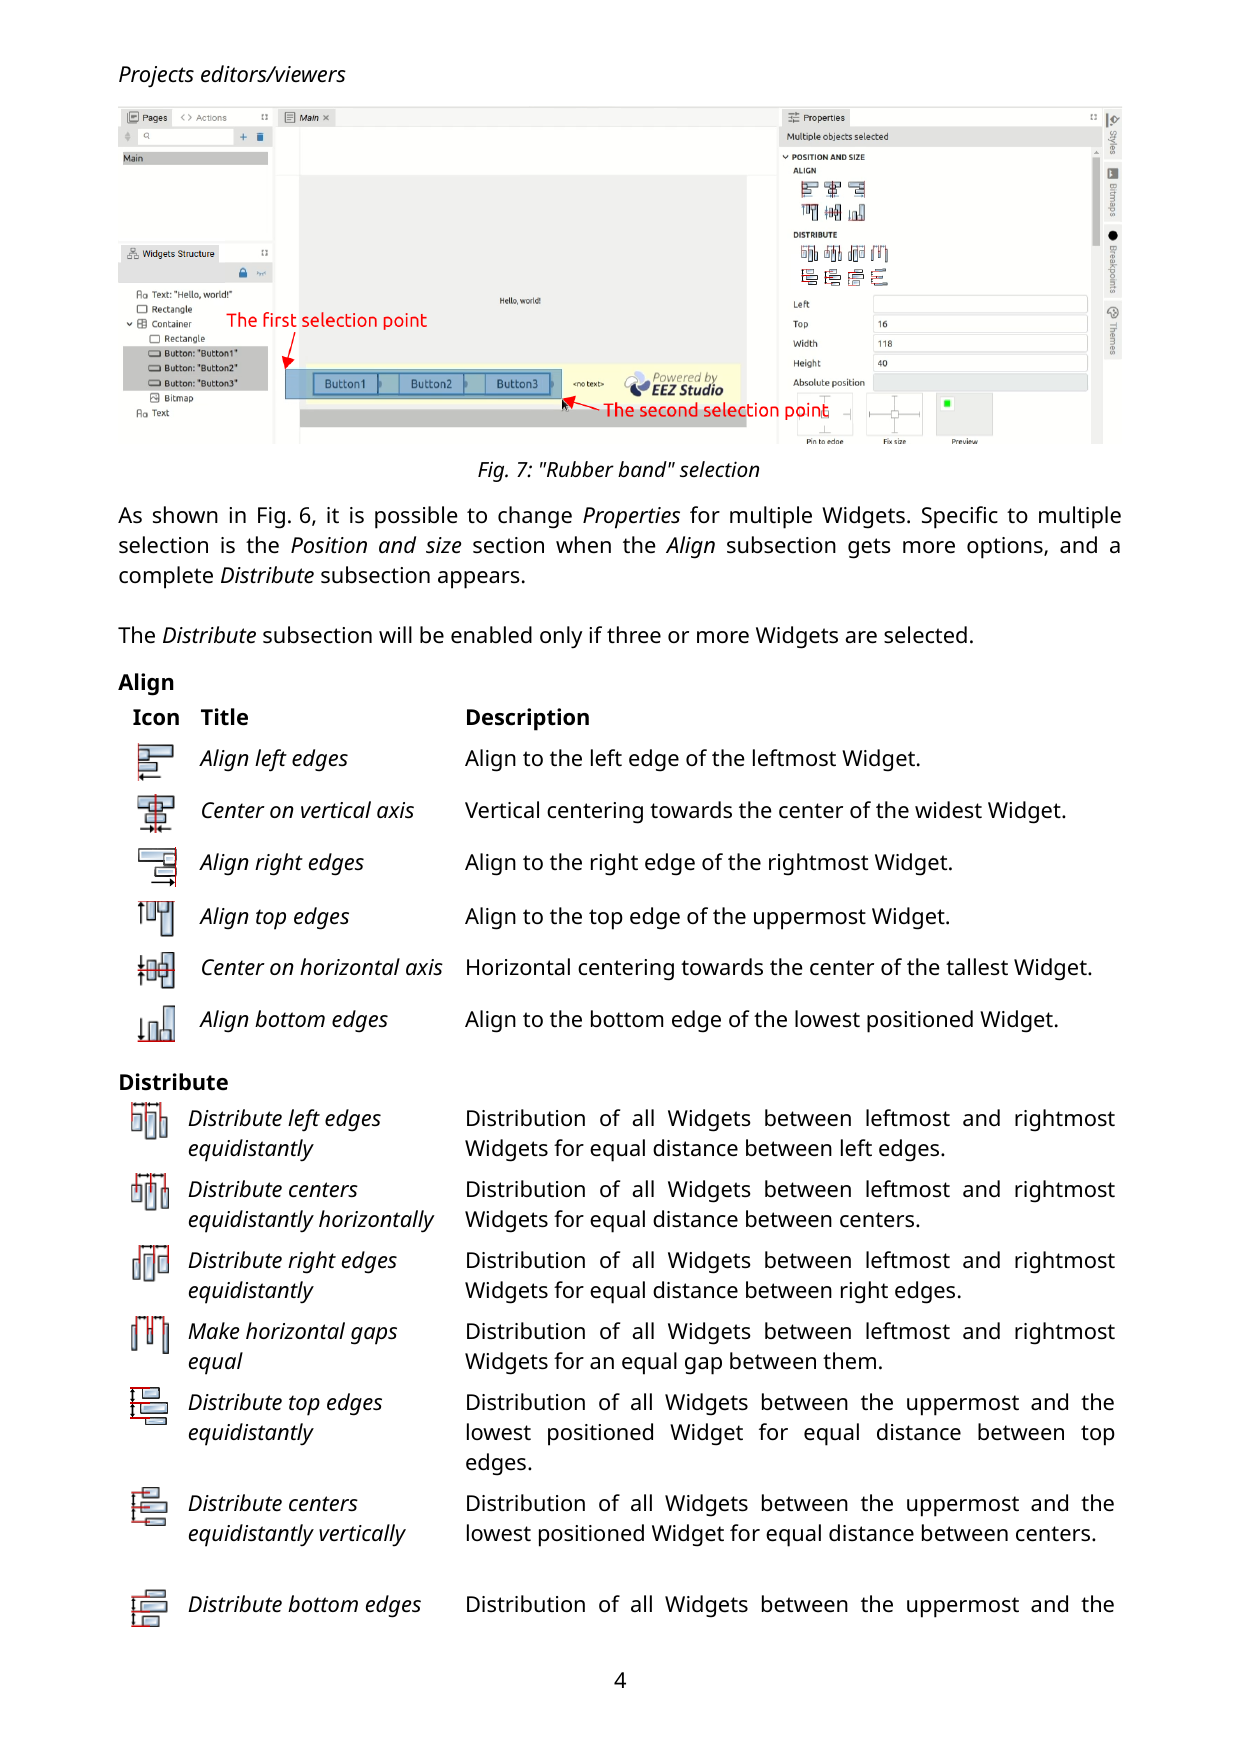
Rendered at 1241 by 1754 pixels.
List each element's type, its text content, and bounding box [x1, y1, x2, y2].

table_cell [118, 1381, 182, 1482]
table_cell [118, 895, 195, 947]
table_cell Distribution of all Widgets between the uppermost and the [459, 1583, 1122, 1635]
table_cell Center on horizontal axis [195, 947, 459, 998]
table_header Icon [118, 696, 195, 738]
table_cell Align bottom edges [195, 999, 459, 1050]
table_header Distribution of all Widgets between leftmost and rightmost Widgets for equal distance between left edges. [459, 1097, 1122, 1168]
text Fig. 7: "Rubber band" selection [118, 444, 1122, 483]
table_cell Distribute top edges equidistantly [182, 1381, 459, 1482]
table_cell Align right edges [195, 841, 459, 895]
table_cell [118, 841, 195, 895]
table_cell Make horizontal gaps equal [182, 1310, 459, 1381]
table_cell Align to the right edge of the rightmost Widget. [459, 841, 1122, 895]
table_header Title [195, 696, 459, 738]
picture [137, 952, 175, 990]
table_cell [118, 1239, 182, 1282]
table_cell Distribution of all Widgets between leftmost and rightmost Widgets for equal distance between centers. [459, 1168, 1122, 1239]
table_cell Distribute centers equidistantly vertically [182, 1482, 459, 1583]
table_cell Vertical centering towards the center of the widest Widget. [459, 789, 1122, 841]
table_cell Distribution of all Widgets between leftmost and rightmost Widgets for an equal gap between them. [459, 1310, 1122, 1381]
picture [118, 106, 1123, 444]
picture [137, 794, 175, 833]
picture [137, 901, 175, 938]
table_cell Align to the left edge of the leftmost Widget. [459, 738, 1122, 789]
table_cell [118, 1354, 182, 1381]
table_cell [118, 738, 195, 789]
table_header Distribute left edges equidistantly [182, 1097, 459, 1168]
table_cell Distribution of all Widgets between the uppermost and the lowest positioned Widget for equal distance between centers. [459, 1482, 1122, 1583]
table_cell Horizontal centering towards the center of the tallest Widget. [459, 947, 1122, 998]
table_cell Distribute right edges equidistantly [182, 1239, 459, 1310]
text As shown in Fig. 6, it is possible to change Properties for multiple Widgets. Specific to multiple selection is the Position and size section when the Align subsection gets more options, and a complete Distribute subsection appears. [118, 501, 1122, 590]
table_cell [118, 1583, 182, 1635]
text Align [118, 667, 1122, 696]
picture [131, 1487, 169, 1526]
table_cell [118, 1283, 182, 1310]
table_cell Align top edges [195, 895, 459, 947]
picture [137, 743, 175, 781]
table_cell Center on vertical axis [195, 789, 459, 841]
picture [131, 1245, 169, 1283]
table_cell [118, 1310, 182, 1353]
text The Distribute subsection will be enabled only if three or more Widgets are selected. [118, 620, 1122, 649]
picture [137, 1004, 175, 1042]
table_header Description [459, 696, 1122, 738]
picture [131, 1102, 169, 1141]
table_cell Align to the bottom edge of the lowest positioned Widget. [459, 999, 1122, 1050]
table_cell Distribution of all Widgets between leftmost and rightmost Widgets for equal distance between right edges. [459, 1239, 1122, 1310]
table_cell [118, 789, 195, 841]
table_cell [118, 1168, 182, 1239]
table_cell [118, 1482, 182, 1583]
picture [131, 1173, 169, 1212]
table_cell Distribution of all Widgets between the uppermost and the lowest positioned Widget for equal distance between top edges. [459, 1381, 1122, 1482]
table_cell Distribute centers equidistantly horizontally [182, 1168, 459, 1239]
text Distribute [118, 1067, 1122, 1097]
picture [131, 1316, 169, 1354]
table_cell Align to the top edge of the uppermost Widget. [459, 895, 1122, 947]
picture [131, 1588, 169, 1627]
table_cell Align left edges [195, 738, 459, 789]
table_cell Distribute bottom edges [182, 1583, 459, 1635]
table_cell [118, 947, 195, 998]
table_cell [118, 999, 195, 1050]
table_header [118, 1097, 182, 1168]
